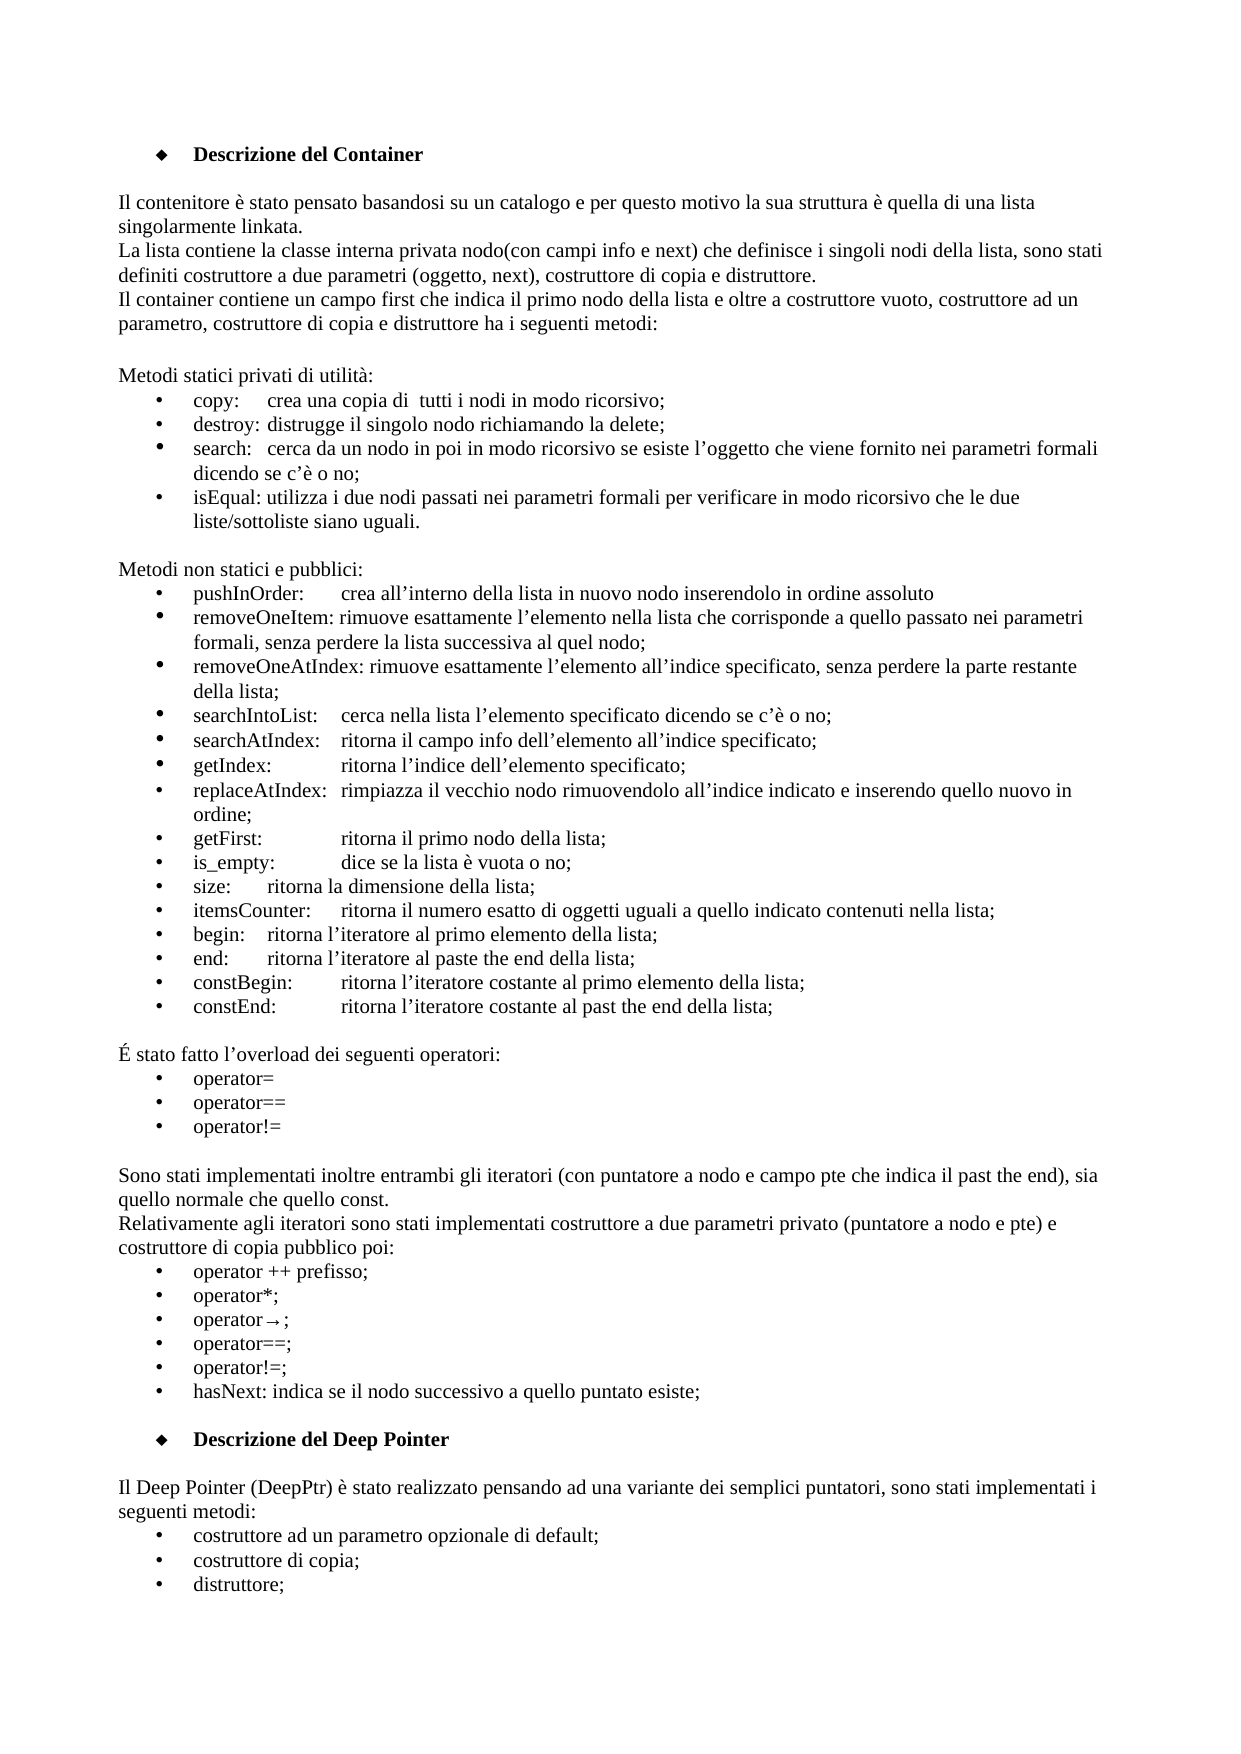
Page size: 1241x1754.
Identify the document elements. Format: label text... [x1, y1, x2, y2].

text Metodi statici privati di utilità: [118, 363, 1122, 387]
text Il Deep Pointer (DeepPtr) è stato realizzato pensando ad una variante dei semplici puntatori, sono stati implementati i seguenti metodi: [118, 1475, 1122, 1523]
list constEnd: ritorna l’iteratore costante al past the end della lista; [156, 994, 1122, 1018]
text Metodi non statici e pubblici: [118, 557, 1122, 581]
list begin: ritorna l’iteratore al primo elemento della lista; [156, 922, 1122, 946]
list operator== [156, 1090, 1122, 1114]
list size: ritorna la dimensione della lista; [156, 874, 1122, 898]
list operator ++ prefisso; [156, 1259, 1122, 1283]
list destroy: distrugge il singolo nodo richiamando la delete; [156, 412, 1122, 436]
list removeOneItem: rimuove esattamente l’elemento nella lista che corrisponde a quello passato nei parametri formali, senza perdere la lista successiva al quel nodo; [156, 605, 1122, 654]
list distruttore; [156, 1572, 1122, 1596]
list copy: crea una copia di tutti i nodi in modo ricorsivo; [156, 387, 1122, 412]
list Descrizione del Deep Pointer [156, 1427, 1122, 1451]
list search: cerca da un nodo in poi in modo ricorsivo se esiste l’oggetto che viene fornito nei parametri formali dicendo se c’è o no; [156, 436, 1122, 484]
text La lista contiene la classe interna privata nodo(con campi info e next) che definisce i singoli nodi della lista, sono stati definiti costruttore a due parametri (oggetto, next), costruttore di copia e distruttore. [118, 238, 1122, 287]
list operator==; [156, 1331, 1122, 1355]
list operator= [156, 1066, 1122, 1090]
list operator→; [156, 1307, 1122, 1331]
list costruttore ad un parametro opzionale di default; [156, 1523, 1122, 1547]
list operator!=; [156, 1355, 1122, 1379]
list costruttore di copia; [156, 1547, 1122, 1572]
list hasNext: indica se il nodo successivo a quello puntato esiste; [156, 1379, 1122, 1403]
list operator*; [156, 1283, 1122, 1307]
list is_empty: dice se la lista è vuota o no; [156, 850, 1122, 874]
text Relativamente agli iteratori sono stati implementati costruttore a due parametri privato (puntatore a nodo e pte) e costruttore di copia pubblico poi: [118, 1211, 1122, 1259]
list replaceAtIndex: rimpiazza il vecchio nodo rimuovendolo all’indice indicato e inserendo quello nuovo in ordine; [156, 777, 1122, 826]
list searchAtIndex: ritorna il campo info dell’elemento all’indice specificato; [156, 728, 1122, 753]
list itemsCounter: ritorna il numero esatto di oggetti uguali a quello indicato contenuti nella lista; [156, 898, 1122, 922]
text Sono stati implementati inoltre entrambi gli iteratori (con puntatore a nodo e campo pte che indica il past the end), sia quello normale che quello const. [118, 1162, 1122, 1211]
list getIndex: ritorna l’indice dell’elemento specificato; [156, 753, 1122, 777]
list isEqual: utilizza i due nodi passati nei parametri formali per verificare in modo ricorsivo che le due liste/sottoliste siano uguali. [156, 484, 1122, 533]
list operator!= [156, 1114, 1122, 1138]
list searchIntoList: cerca nella lista l’elemento specificato dicendo se c’è o no; [156, 703, 1122, 728]
list end: ritorna l’iteratore al paste the end della lista; [156, 946, 1122, 970]
text Il container contiene un campo first che indica il primo nodo della lista e oltre a costruttore vuoto, costruttore ad un parametro, costruttore di copia e distruttore ha i seguenti metodi: [118, 287, 1122, 335]
text É stato fatto l’overload dei seguenti operatori: [118, 1042, 1122, 1066]
text Il contenitore è stato pensato basandosi su un catalogo e per questo motivo la sua struttura è quella di una lista singolarmente linkata. [118, 190, 1122, 238]
list removeOneAtIndex: rimuove esattamente l’elemento all’indice specificato, senza perdere la parte restante della lista; [156, 654, 1122, 703]
list pushInOrder: crea all’interno della lista in nuovo nodo inserendolo in ordine assoluto [156, 581, 1122, 605]
list getFirst: ritorna il primo nodo della lista; [156, 826, 1122, 850]
list constBegin: ritorna l’iteratore costante al primo elemento della lista; [156, 970, 1122, 994]
list Descrizione del Container [156, 142, 1122, 166]
